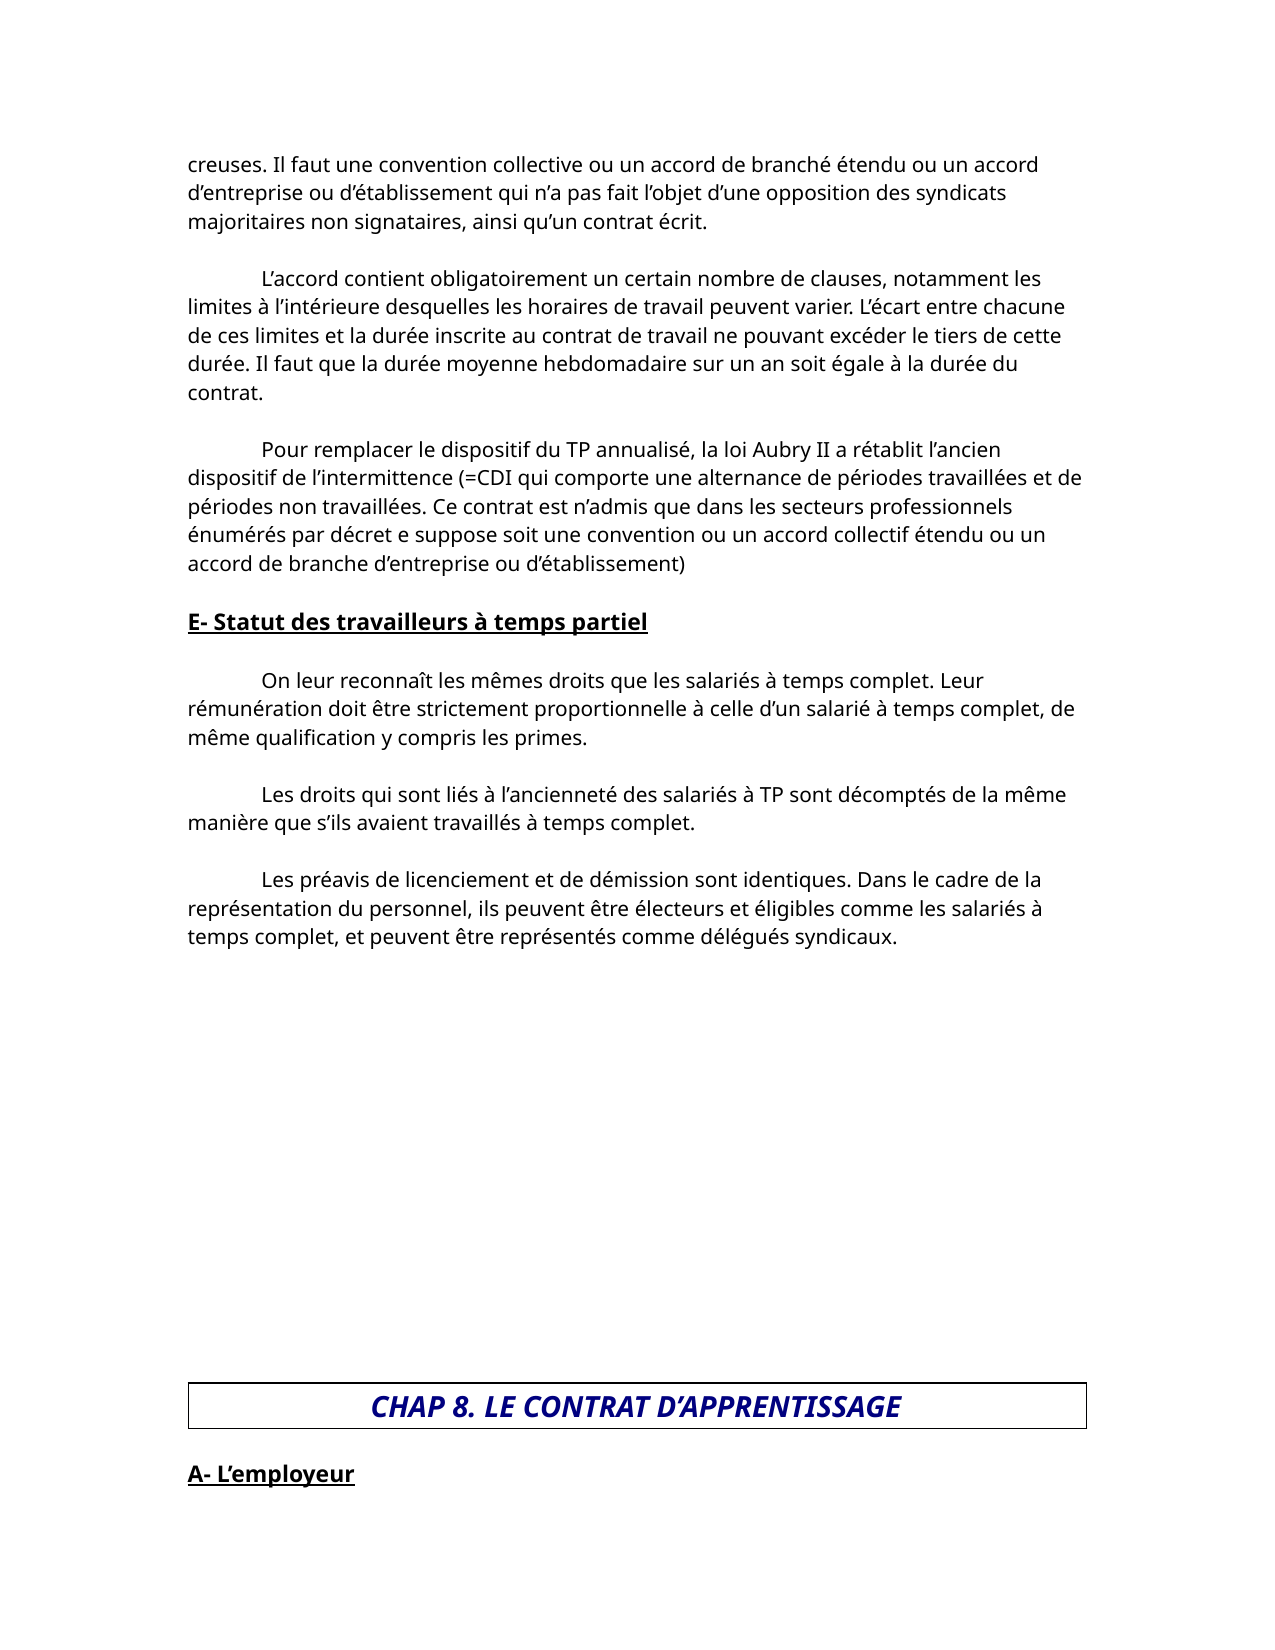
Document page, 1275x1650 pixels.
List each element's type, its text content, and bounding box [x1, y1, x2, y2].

text Pour remplacer le dispositif du TP annualisé, la loi Aubry II a rétablit l’ancien dispositif de l’intermittence (=CDI qui comporte une alternance de périodes travaillées et de périodes non travaillées. Ce contrat est n’admis que dans les secteurs professionnels énumérés par décret e suppose soit une convention ou un accord collectif étendu ou un accord de branche d’entreprise ou d’établissement) [187, 435, 1087, 577]
text E- Statut des travailleurs à temps partiel [187, 606, 1087, 637]
text On leur reconnaît les mêmes droits que les salariés à temps complet. Leur rémunération doit être strictement proportionnelle à celle d’un salarié à temps complet, de même qualification y compris les primes. [187, 666, 1087, 751]
text Les préavis de licenciement et de démission sont identiques. Dans le cadre de la représentation du personnel, ils peuvent être électeurs et éligibles comme les salariés à temps complet, et peuvent être représentés comme délégués syndicaux. [187, 866, 1087, 951]
text creuses. Il faut une convention collective ou un accord de branché étendu ou un accord d’entreprise ou d’établissement qui n’a pas fait l’objet d’une opposition des syndicats majoritaires non signataires, ainsi qu’un contrat écrit. [187, 150, 1087, 235]
text L’accord contient obligatoirement un certain nombre de clauses, notamment les limites à l’intérieure desquelles les horaires de travail peuvent varier. L’écart entre chacune de ces limites et la durée inscrite au contrat de travail ne pouvant excéder le tiers de cette durée. Il faut que la durée moyenne hebdomadaire sur un an soit égale à la durée du contrat. [187, 264, 1087, 406]
text A- L’employeur [187, 1458, 1087, 1489]
text CHAP 8. LE CONTRAT D’APPRENTISSAGE [189, 1384, 1086, 1428]
text Les droits qui sont liés à l’ancienneté des salariés à TP sont décomptés de la même manière que s’ils avaient travaillés à temps complet. [187, 780, 1087, 837]
